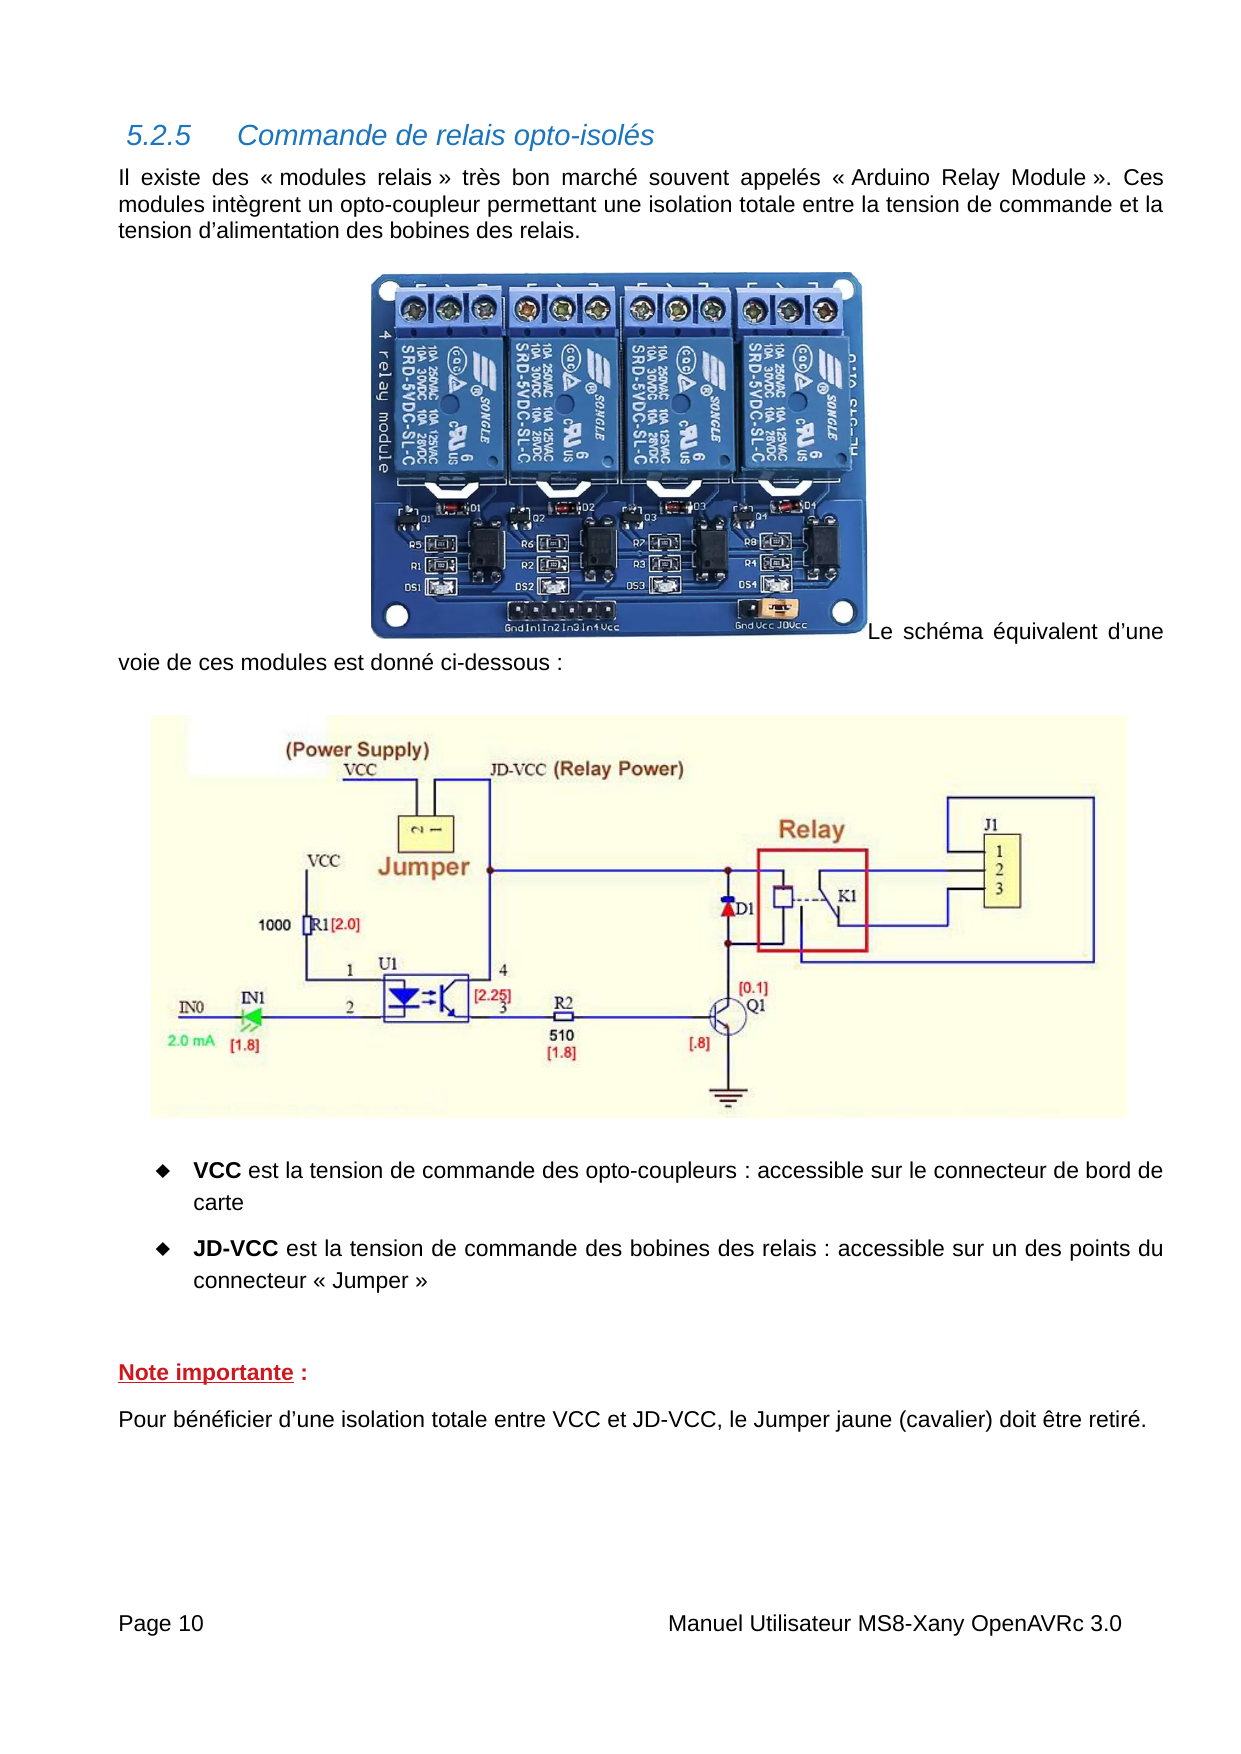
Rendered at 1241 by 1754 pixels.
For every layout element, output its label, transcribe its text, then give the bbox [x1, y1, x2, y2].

text Note importante : [118, 1359, 1164, 1386]
text Pour bénéficier d’une isolation totale entre VCC et JD-VCC, le Jumper jaune (cavalier) doit être retiré. [118, 1406, 1164, 1432]
text Il existe des « modules relais » très bon marché souvent appelés « Arduino Relay Module ». Ces modules intègrent un opto-coupleur permettant une isolation totale entre la tension de commande et la tension d’alimentation des bobines des relais. [118, 164, 1164, 243]
picture [371, 272, 868, 639]
subtitle Commande de relais opto-isolés [118, 118, 1164, 152]
text Le schéma équivalent d’une voie de ces modules est donné ci-dessous : [118, 618, 1164, 676]
list JD-VCC est la tension de commande des bobines des relais : accessible sur un des points du connecteur « Jumper » [156, 1235, 1164, 1293]
picture [150, 715, 1128, 1118]
list VCC est la tension de commande des opto-coupleurs : accessible sur le connecteur de bord de carte [156, 1157, 1164, 1215]
